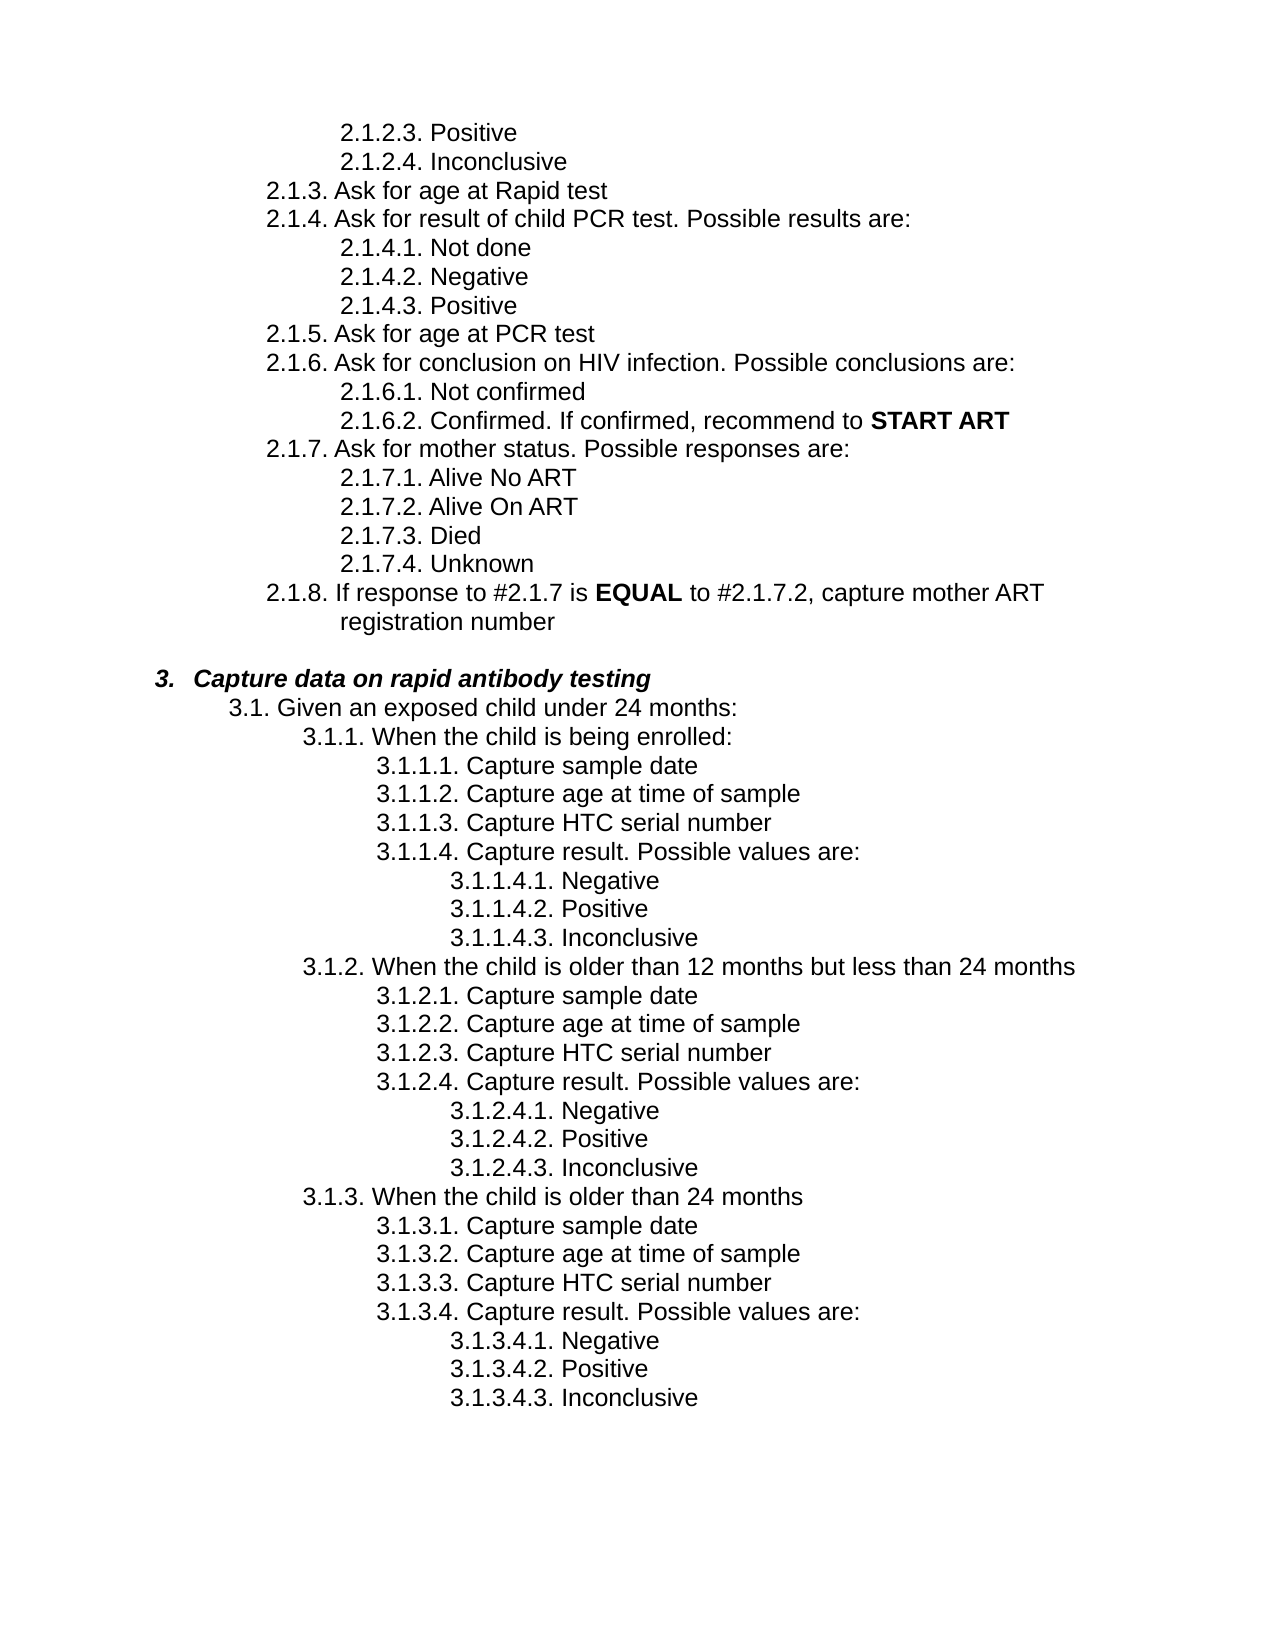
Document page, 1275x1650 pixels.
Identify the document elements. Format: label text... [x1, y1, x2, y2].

text 3.1.1.4. Capture result. Possible values are: [376, 837, 1157, 866]
text 2.1.7.3. Died [340, 521, 1157, 549]
text 3.1.3.4.3. Inconclusive [450, 1383, 1157, 1412]
text 3.1.1. When the child is being enrolled: [302, 722, 1157, 751]
text 2.1.5. Ask for age at PCR test [266, 319, 1157, 348]
text 2.1.2.3. Positive [340, 118, 1157, 147]
text 2.1.4.2. Negative [340, 262, 1157, 291]
text 3.1.2.4. Capture result. Possible values are: [376, 1067, 1157, 1096]
text 2.1.3. Ask for age at Rapid test [266, 176, 1157, 204]
text 3.1.1.1. Capture sample date [376, 751, 1157, 779]
text 3.1.3. When the child is older than 24 months [302, 1182, 1157, 1211]
list Capture data on rapid antibody testing [154, 664, 1157, 693]
text 3.1. Given an exposed child under 24 months: [228, 693, 1157, 722]
text 3.1.2.4.2. Positive [450, 1124, 1157, 1153]
text 3.1.3.1. Capture sample date [376, 1211, 1157, 1239]
text 3.1.1.4.1. Negative [450, 866, 1157, 894]
text 2.1.7.4. Unknown [340, 549, 1157, 578]
text 3.1.2.3. Capture HTC serial number [376, 1038, 1157, 1067]
text 3.1.1.2. Capture age at time of sample [376, 779, 1157, 808]
text 3.1.1.4.2. Positive [450, 894, 1157, 923]
text 2.1.7. Ask for mother status. Possible responses are: [266, 434, 1157, 463]
text 3.1.1.4.3. Inconclusive [450, 923, 1157, 952]
text 3.1.2.4.3. Inconclusive [450, 1153, 1157, 1182]
text 2.1.6.1. Not confirmed [340, 377, 1157, 406]
text 3.1.3.4. Capture result. Possible values are: [376, 1297, 1157, 1326]
text 3.1.2.2. Capture age at time of sample [376, 1009, 1157, 1038]
text 2.1.4.3. Positive [340, 291, 1157, 319]
text 3.1.3.2. Capture age at time of sample [376, 1239, 1157, 1268]
text 3.1.1.3. Capture HTC serial number [376, 808, 1157, 837]
text 2.1.4. Ask for result of child PCR test. Possible results are: [266, 204, 1157, 233]
text 3.1.2. When the child is older than 12 months but less than 24 months [302, 952, 1157, 981]
text 2.1.6. Ask for conclusion on HIV infection. Possible conclusions are: [266, 348, 1157, 377]
text 2.1.8. If response to #2.1.7 is EQUAL to #2.1.7.2, capture mother ART registration number [266, 578, 1157, 636]
text 3.1.2.1. Capture sample date [376, 981, 1157, 1009]
text 2.1.2.4. Inconclusive [340, 147, 1157, 176]
text 2.1.6.2. Confirmed. If confirmed, recommend to START ART [340, 406, 1157, 434]
text 2.1.7.2. Alive On ART [340, 492, 1157, 521]
text 3.1.3.4.1. Negative [450, 1326, 1157, 1354]
text 3.1.3.3. Capture HTC serial number [376, 1268, 1157, 1297]
text 2.1.4.1. Not done [340, 233, 1157, 262]
text 2.1.7.1. Alive No ART [340, 463, 1157, 492]
text 3.1.2.4.1. Negative [450, 1096, 1157, 1124]
text 3.1.3.4.2. Positive [450, 1354, 1157, 1383]
